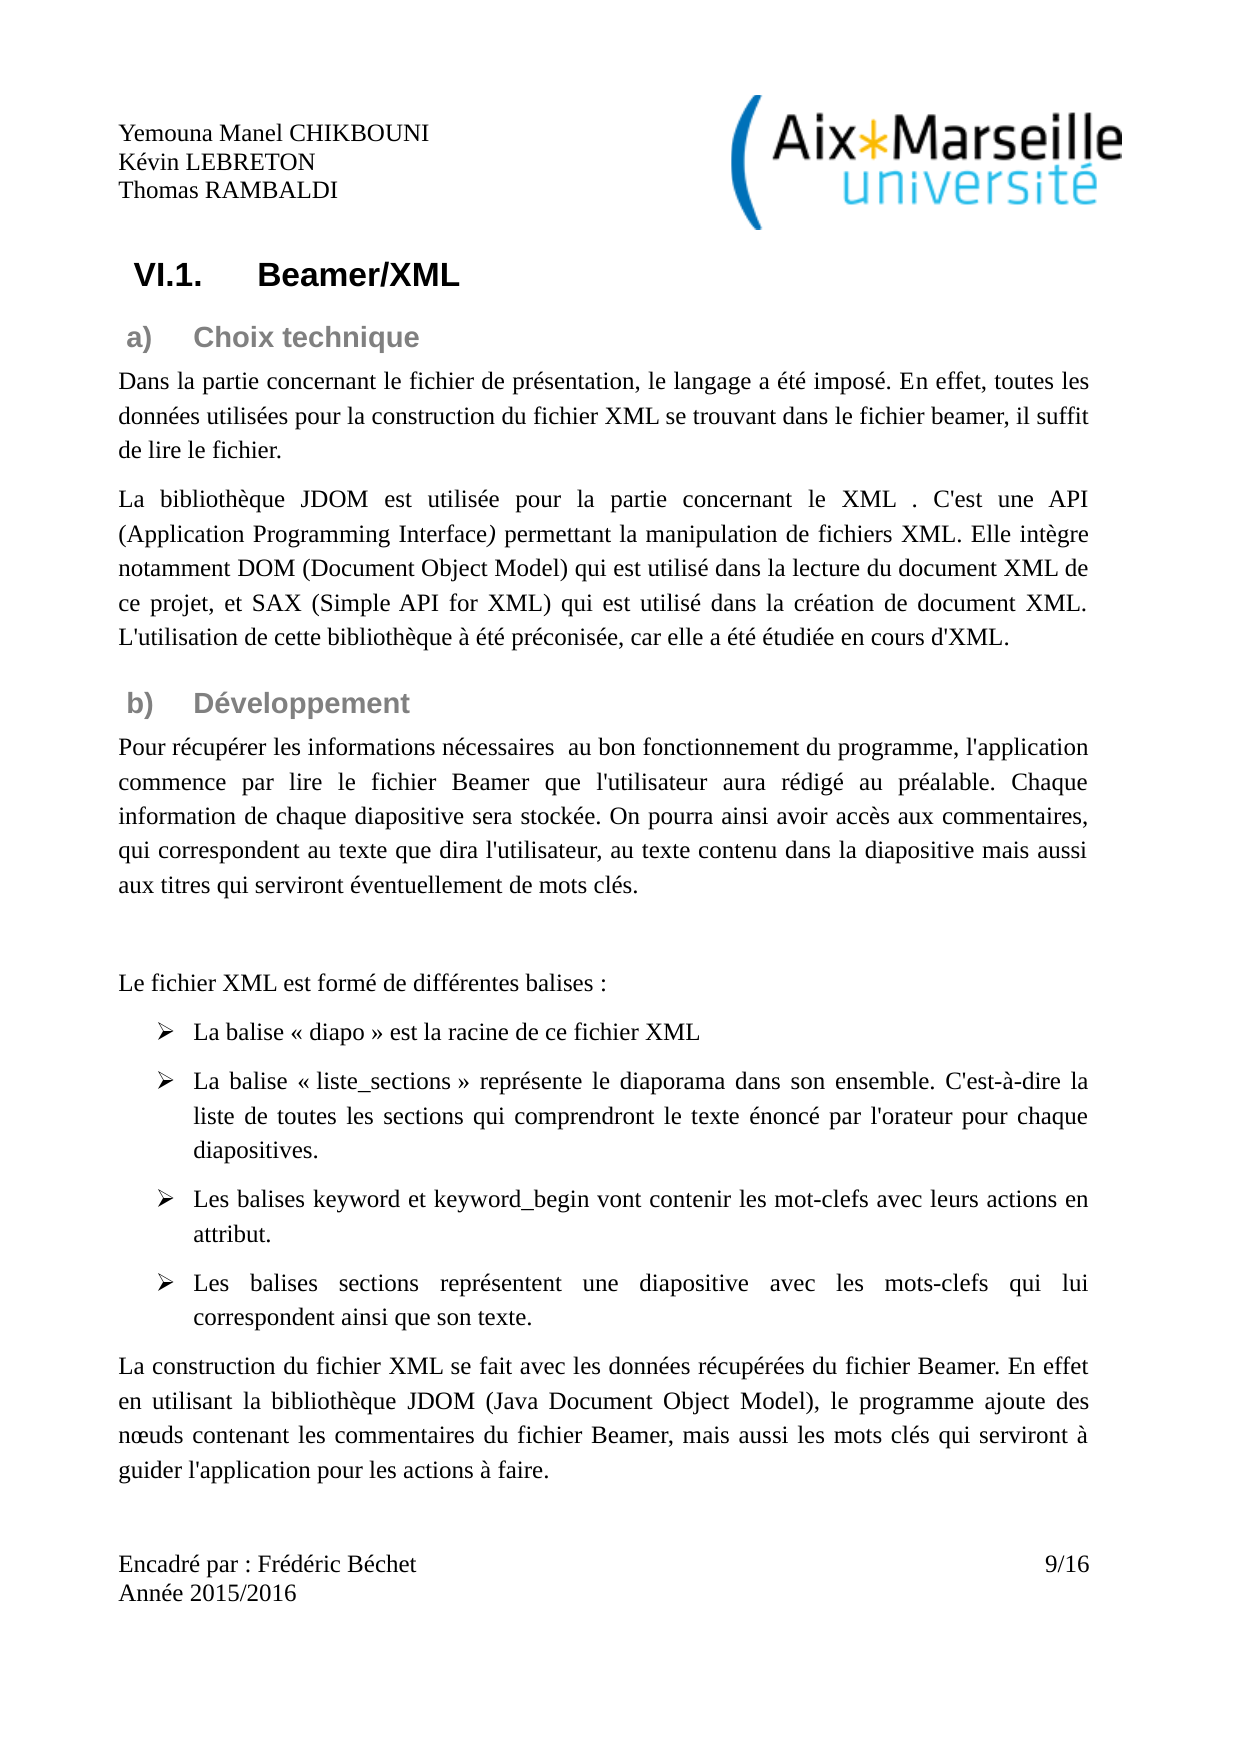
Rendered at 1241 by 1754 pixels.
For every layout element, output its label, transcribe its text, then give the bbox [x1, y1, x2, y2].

subtitle Beamer/XML [124, 255, 1089, 293]
text Pour récupérer les informations nécessaires au bon fonctionnement du programme, l'application commence par lire le fichier Beamer que l'utilisateur aura rédigé au préalable. Chaque information de chaque diapositive sera stockée. On pourra ainsi avoir accès aux commentaires, qui correspondent au texte que dira l'utilisateur, au texte contenu dans la diapositive mais aussi aux titres qui serviront éventuellement de mots clés. [118, 732, 1089, 899]
text La bibliothèque JDOM est utilisée pour la partie concernant le XML . C'est une API (Application Programming Interface) permettant la manipulation de fichiers XML. Elle intègre notamment DOM (Document Object Model) qui est utilisé dans la lecture du document XML de ce projet, et SAX (Simple API for XML) qui est utilisé dans la création de document XML. L'utilisation de cette bibliothèque à été préconisée, car elle a été étudiée en cours d'XML. [118, 484, 1089, 651]
list Les balises keyword et keyword_begin vont contenir les mot-clefs avec leurs actions en attribut. [156, 1184, 1089, 1247]
subtitle Choix technique [118, 320, 1089, 354]
text Dans la partie concernant le fichier de présentation, le langage a été imposé. En effet, toutes les données utilisées pour la construction du fichier XML se trouvant dans le fichier beamer, il suffit de lire le fichier. [118, 366, 1089, 464]
text Le fichier XML est formé de différentes balises : [118, 968, 1089, 997]
subtitle Développement [118, 686, 1089, 719]
list Les balises sections représentent une diapositive avec les mots-clefs qui lui correspondent ainsi que son texte. [156, 1268, 1089, 1331]
list La balise « diapo » est la racine de ce fichier XML [156, 1017, 1089, 1046]
list La balise « liste_sections » représente le diaporama dans son ensemble. C'est-à-dire la liste de toutes les sections qui comprendront le texte énoncé par l'orateur pour chaque diapositives. [156, 1066, 1089, 1164]
picture [731, 95, 1122, 230]
text La construction du fichier XML se fait avec les données récupérées du fichier Beamer. En effet en utilisant la bibliothèque JDOM (Java Document Object Model), le programme ajoute des nœuds contenant les commentaires du fichier Beamer, mais aussi les mots clés qui serviront à guider l'application pour les actions à faire. [118, 1351, 1089, 1483]
